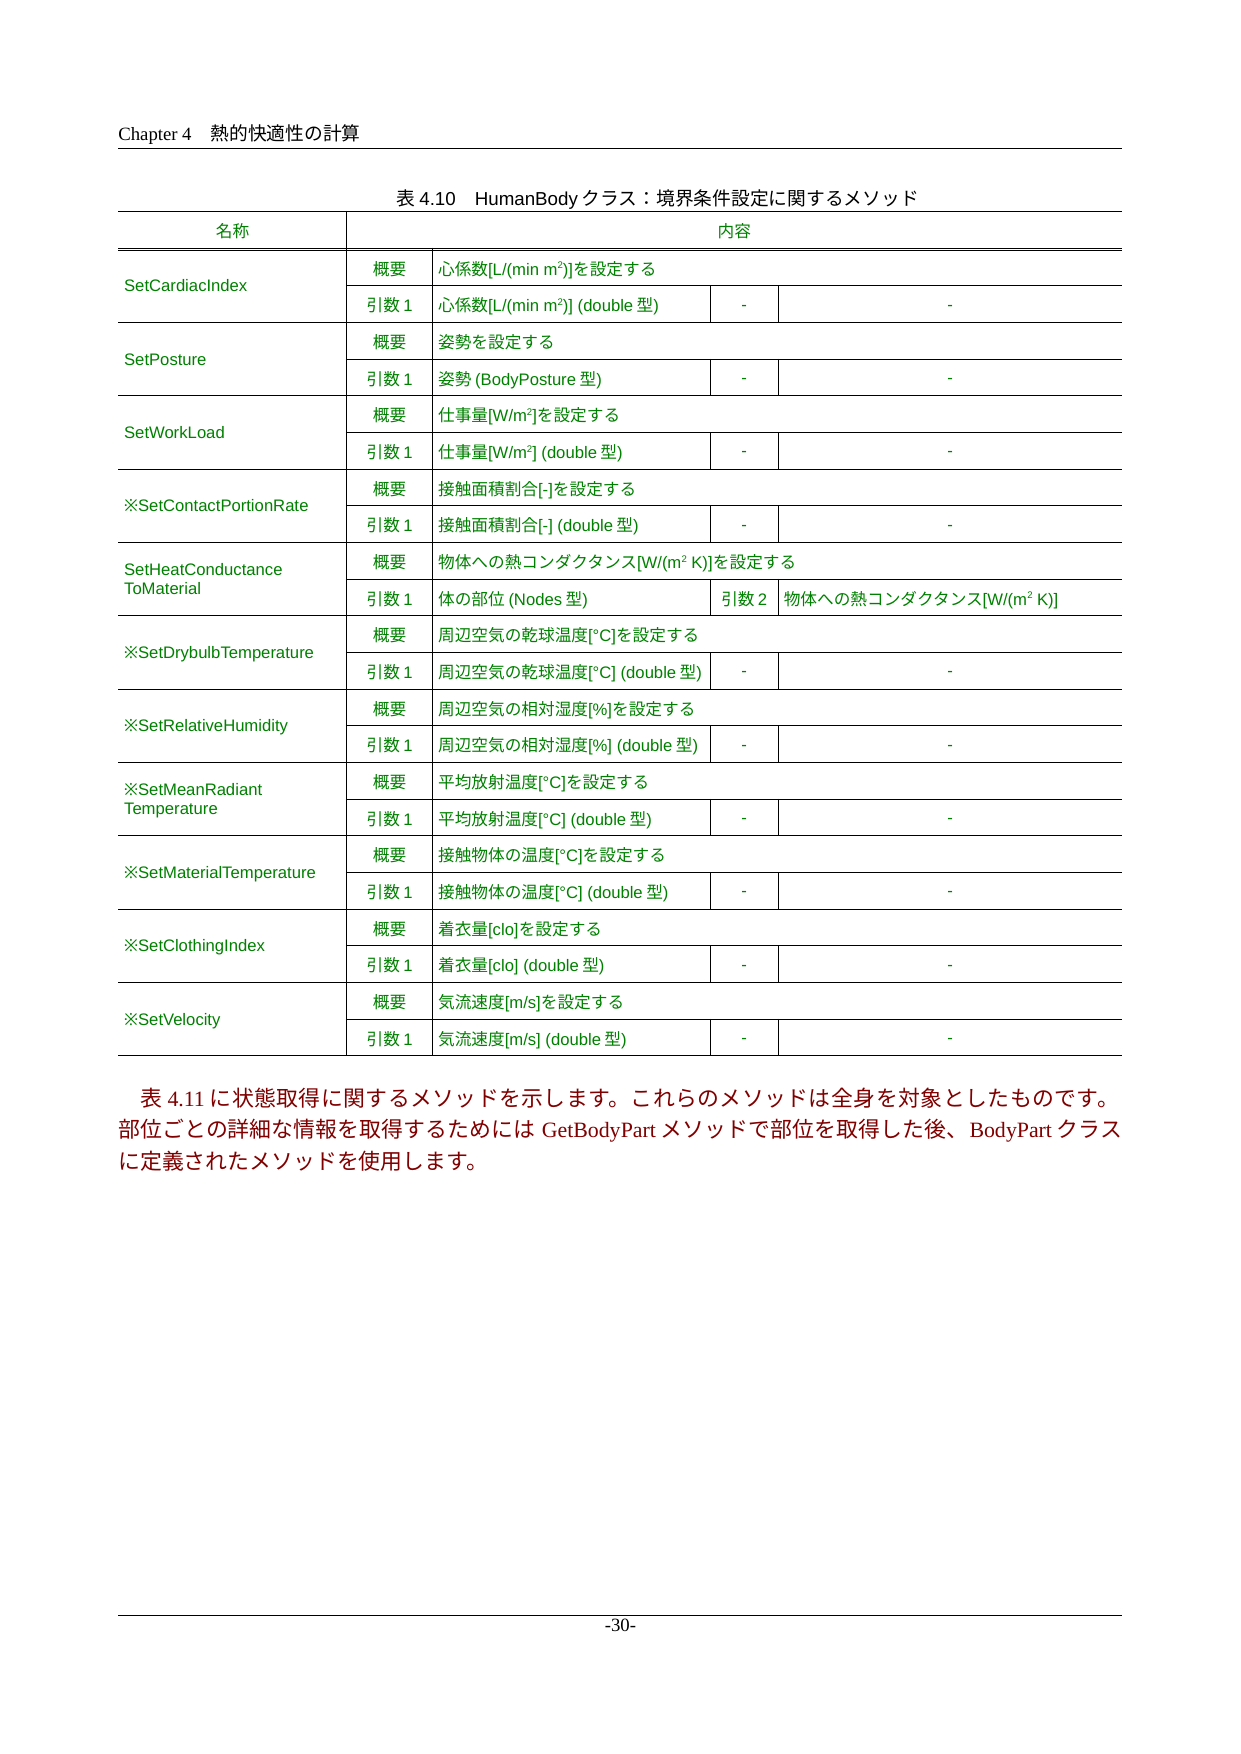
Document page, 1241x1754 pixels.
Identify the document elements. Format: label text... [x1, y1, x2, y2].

table_cell 接触物体の温度[°C]を設定する [433, 836, 1122, 872]
table_cell - [711, 873, 778, 909]
table_cell 気流速度[m/s]を設定する [433, 983, 1122, 1019]
list 表4.10 HumanBodyクラス：境界条件設定に関するメソッド [156, 184, 1122, 211]
table_cell - [779, 360, 1122, 395]
table_cell 概要 [347, 690, 432, 725]
table_cell 概要 [347, 983, 432, 1019]
table_cell 引数1 [347, 580, 432, 615]
table_cell 周辺空気の乾球温度[°C] (double型) [433, 653, 710, 689]
table_cell 概要 [347, 470, 432, 505]
table_cell 引数1 [347, 653, 432, 689]
table_cell 物体への熱コンダクタンス[W/(m2 K)] [779, 580, 1122, 615]
table_cell 引数1 [347, 433, 432, 469]
table_cell 仕事量[W/m2] (double型) [433, 433, 710, 469]
table_cell 引数1 [347, 946, 432, 982]
table_cell ※SetRelativeHumidity [118, 690, 346, 762]
table_cell 概要 [347, 910, 432, 945]
table_cell 引数1 [347, 873, 432, 909]
table_cell - [711, 1020, 778, 1055]
table_cell 平均放射温度[°C]を設定する [433, 763, 1122, 799]
table_cell - [711, 800, 778, 835]
table_cell 概要 [347, 616, 432, 652]
table_cell - [779, 286, 1122, 322]
table_cell 着衣量[clo] (double型) [433, 946, 710, 982]
table_cell - [779, 873, 1122, 909]
table_cell ※SetClothingIndex [118, 910, 346, 982]
table_cell ※SetContactPortionRate [118, 470, 346, 542]
table_cell - [779, 1020, 1122, 1055]
table_cell 概要 [347, 543, 432, 579]
table_cell 接触物体の温度[°C] (double型) [433, 873, 710, 909]
table_cell 物体への熱コンダクタンス[W/(m2 K)]を設定する [433, 543, 1122, 579]
table_cell 接触面積割合[-] (double型) [433, 506, 710, 542]
table_cell 心係数[L/(min m2)]を設定する [433, 251, 1122, 285]
text 表4.11に状態取得に関するメソッドを示します。これらのメソッドは全身を対象としたものです。部位ごとの詳細な情報を取得するためにはGetBodyPartメソッドで部位を取得した後、BodyPartクラスに定義されたメソッドを使用します。 [118, 1081, 1122, 1176]
table_cell SetCardiacIndex [118, 251, 346, 322]
table_cell 概要 [347, 836, 432, 872]
table_cell 引数1 [347, 800, 432, 835]
table_cell - [711, 360, 778, 395]
table_cell 心係数[L/(min m2)] (double型) [433, 286, 710, 322]
table_cell - [711, 286, 778, 322]
table_cell 概要 [347, 396, 432, 432]
table_cell ※SetMaterialTemperature [118, 836, 346, 909]
table_cell 体の部位 (Nodes型) [433, 580, 710, 615]
table_cell ※SetMeanRadiant Temperature [118, 763, 346, 835]
table_cell 接触面積割合[-]を設定する [433, 470, 1122, 505]
table_cell - [779, 726, 1122, 762]
table_cell - [779, 653, 1122, 689]
table_cell 概要 [347, 251, 432, 285]
table_cell 概要 [347, 323, 432, 359]
table_cell - [779, 433, 1122, 469]
table_cell 周辺空気の相対湿度[%] (double型) [433, 726, 710, 762]
table_cell - [779, 946, 1122, 982]
table_cell SetWorkLoad [118, 396, 346, 469]
table_cell ※SetDrybulbTemperature [118, 616, 346, 689]
table_header 内容 [347, 212, 1122, 247]
table_cell - [711, 433, 778, 469]
table_cell 概要 [347, 763, 432, 799]
table_cell 引数1 [347, 726, 432, 762]
table_cell - [711, 653, 778, 689]
table_cell 平均放射温度[°C] (double型) [433, 800, 710, 835]
table_cell - [779, 800, 1122, 835]
table_cell 引数1 [347, 506, 432, 542]
table_cell 姿勢 (BodyPosture型) [433, 360, 710, 395]
table_cell 周辺空気の相対湿度[%]を設定する [433, 690, 1122, 725]
table_cell - [711, 506, 778, 542]
table_cell 気流速度[m/s] (double型) [433, 1020, 710, 1055]
table_cell ※SetVelocity [118, 983, 346, 1055]
table_header 名称 [118, 212, 346, 247]
table_cell 周辺空気の乾球温度[°C]を設定する [433, 616, 1122, 652]
table_cell SetPosture [118, 323, 346, 395]
table_cell 姿勢を設定する [433, 323, 1122, 359]
table_cell - [779, 506, 1122, 542]
table_cell - [711, 946, 778, 982]
table_cell 引数1 [347, 1020, 432, 1055]
table_cell 引数1 [347, 286, 432, 322]
table_cell 仕事量[W/m2]を設定する [433, 396, 1122, 432]
table_cell SetHeatConductance ToMaterial [118, 543, 346, 615]
table_cell 引数2 [711, 580, 778, 615]
table_cell - [711, 726, 778, 762]
table_cell 着衣量[clo]を設定する [433, 910, 1122, 945]
table_cell 引数1 [347, 360, 432, 395]
